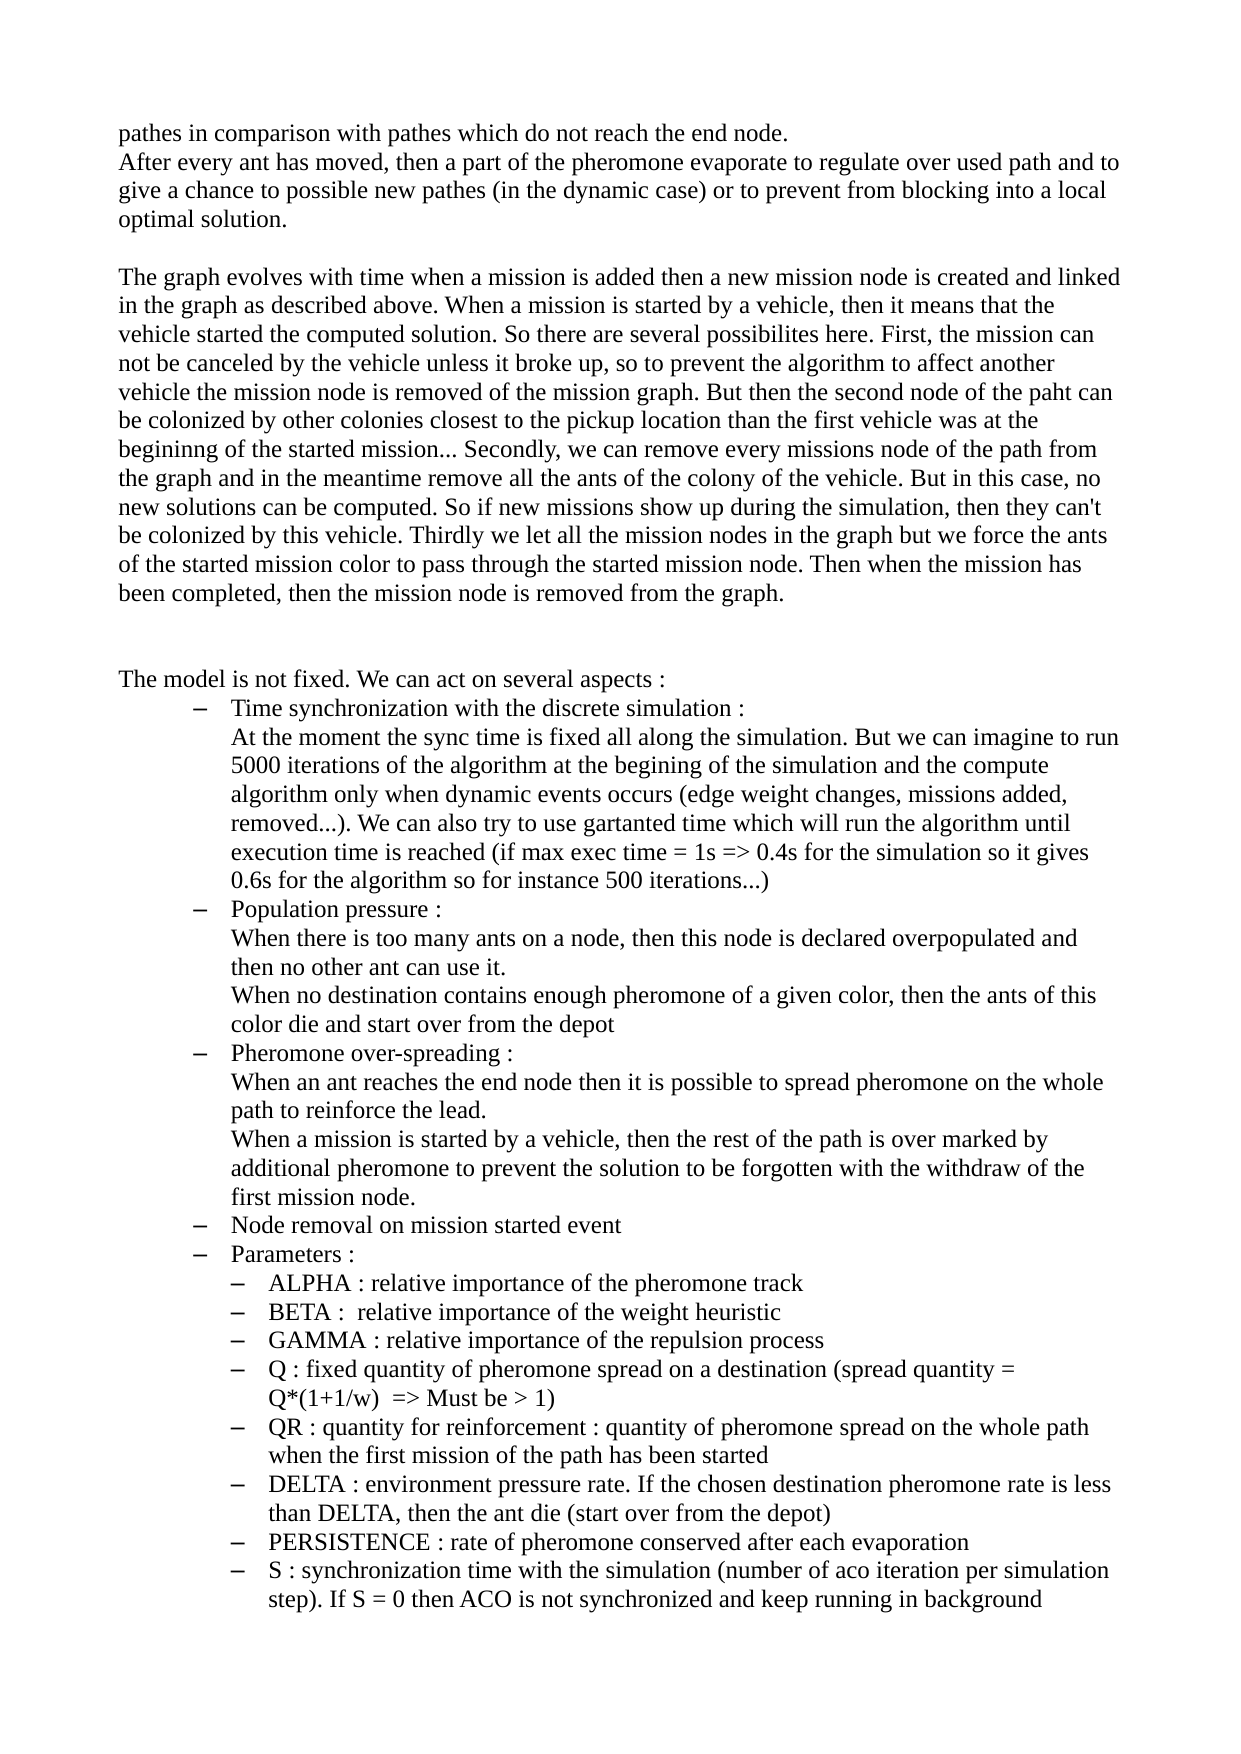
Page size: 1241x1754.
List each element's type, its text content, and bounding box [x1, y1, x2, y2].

text The model is not fixed. We can act on several aspects : [118, 664, 1122, 693]
list GAMMA : relative importance of the repulsion process [231, 1326, 1122, 1354]
list S : synchronization time with the simulation (number of aco iteration per simulation step). If S = 0 then ACO is not synchronized and keep running in background [231, 1556, 1122, 1613]
list When a mission is started by a vehicle, then the rest of the path is over marked by additional pheromone to prevent the solution to be forgotten with the withdraw of the first mission node. [193, 1124, 1122, 1211]
text pathes in comparison with pathes which do not reach the end node. [118, 118, 1122, 147]
text After every ant has moved, then a part of the pheromone evaporate to regulate over used path and to give a chance to possible new pathes (in the dynamic case) or to prevent from blocking into a local optimal solution. [118, 147, 1122, 233]
list Pheromone over-spreading : [193, 1038, 1122, 1067]
list Parameters : [193, 1239, 1122, 1268]
list ALPHA : relative importance of the pheromone track [231, 1268, 1122, 1297]
list When no destination contains enough pheromone of a given color, then the ants of this color die and start over from the depot [193, 981, 1122, 1038]
list DELTA : environment pressure rate. If the chosen destination pheromone rate is less than DELTA, then the ant die (start over from the depot) [231, 1469, 1122, 1527]
list When there is too many ants on a node, then this node is declared overpopulated and then no other ant can use it. [193, 923, 1122, 981]
list QR : quantity for reinforcement : quantity of pheromone spread on the whole path when the first mission of the path has been started [231, 1412, 1122, 1469]
list Node removal on mission started event [193, 1211, 1122, 1239]
list Time synchronization with the discrete simulation : [193, 693, 1122, 722]
list When an ant reaches the end node then it is possible to spread pheromone on the whole path to reinforce the lead. [193, 1067, 1122, 1124]
list PERSISTENCE : rate of pheromone conserved after each evaporation [231, 1527, 1122, 1556]
list Population pressure : [193, 894, 1122, 923]
text The graph evolves with time when a mission is added then a new mission node is created and linked in the graph as described above. When a mission is started by a vehicle, then it means that the vehicle started the computed solution. So there are several possibilites here. First, the mission can not be canceled by the vehicle unless it broke up, so to prevent the algorithm to affect another vehicle the mission node is removed of the mission graph. But then the second node of the paht can be colonized by other colonies closest to the pickup location than the first vehicle was at the begininng of the started mission... Secondly, we can remove every missions node of the path from the graph and in the meantime remove all the ants of the colony of the vehicle. But in this case, no new solutions can be computed. So if new missions show up during the simulation, then they can't be colonized by this vehicle. Thirdly we let all the mission nodes in the graph but we force the ants of the started mission color to pass through the started mission node. Then when the mission has been completed, then the mission node is removed from the graph. [118, 262, 1122, 607]
list BETA : relative importance of the weight heuristic [231, 1297, 1122, 1326]
list At the moment the sync time is fixed all along the simulation. But we can imagine to run 5000 iterations of the algorithm at the begining of the simulation and the compute algorithm only when dynamic events occurs (edge weight changes, missions added, removed...). We can also try to use gartanted time which will run the algorithm until execution time is reached (if max exec time = 1s => 0.4s for the simulation so it gives 0.6s for the algorithm so for instance 500 iterations...) [193, 722, 1122, 894]
list Q : fixed quantity of pheromone spread on a destination (spread quantity = Q*(1+1/w) => Must be > 1) [231, 1354, 1122, 1412]
